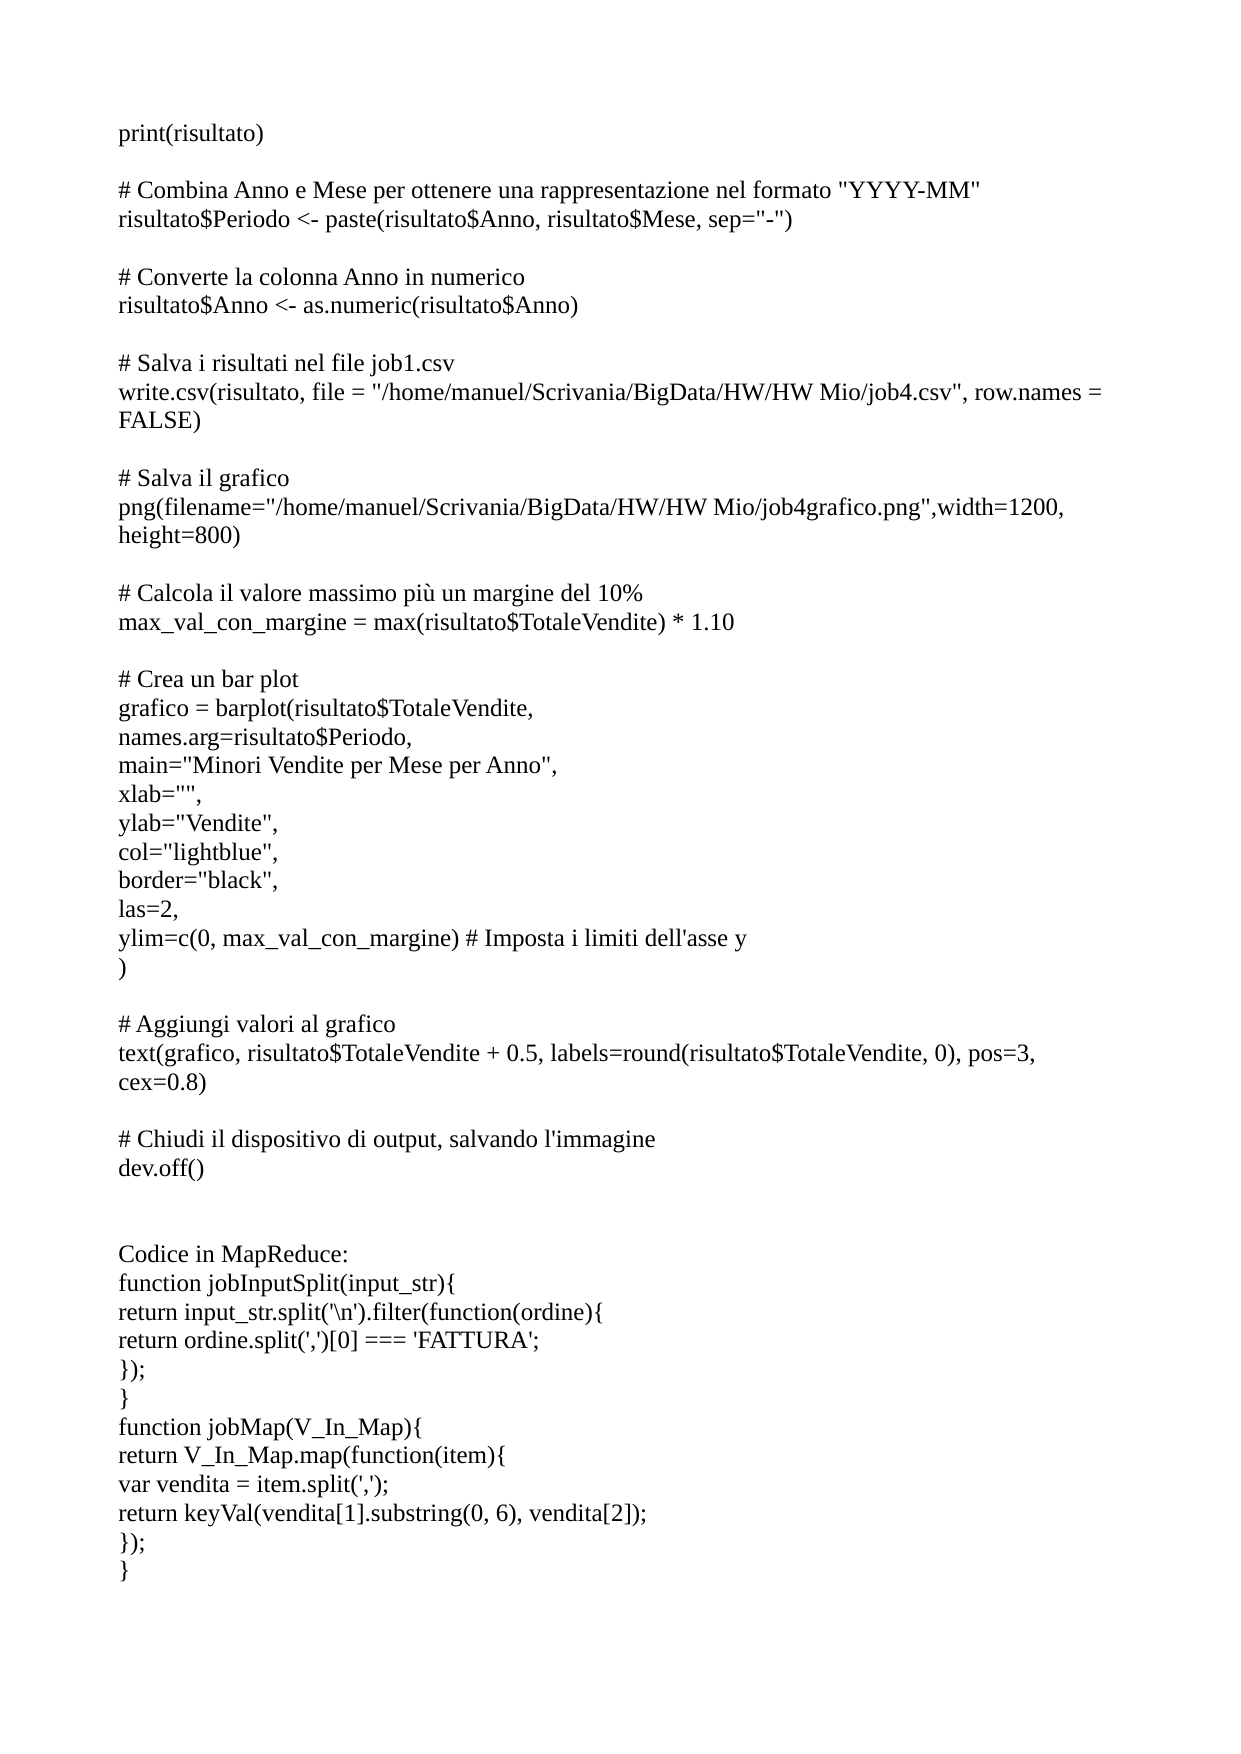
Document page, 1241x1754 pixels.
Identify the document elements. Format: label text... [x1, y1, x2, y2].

text xlab="", [118, 779, 1122, 808]
text risultato$Anno <- as.numeric(risultato$Anno) [118, 291, 1122, 319]
text png(filename="/home/manuel/Scrivania/BigData/HW/HW Mio/job4grafico.png",width=1200, height=800) [118, 492, 1122, 549]
text las=2, [118, 894, 1122, 923]
text # Converte la colonna Anno in numerico [118, 262, 1122, 291]
text function jobMap(V_In_Map){ [118, 1412, 1122, 1441]
text border="black", [118, 866, 1122, 894]
text risultato$Periodo <- paste(risultato$Anno, risultato$Mese, sep="-") [118, 204, 1122, 233]
text ) [118, 952, 1122, 981]
text # Salva i risultati nel file job1.csv [118, 348, 1122, 377]
text # Calcola il valore massimo più un margine del 10% [118, 578, 1122, 607]
text # Salva il grafico [118, 463, 1122, 492]
text text(grafico, risultato$TotaleVendite + 0.5, labels=round(risultato$TotaleVendite, 0), pos=3, cex=0.8) [118, 1038, 1122, 1096]
text return V_In_Map.map(function(item){ var vendita = item.split(','); return keyVal(vendita[1].substring(0, 6), vendita[2]); }); [118, 1441, 1122, 1556]
text col="lightblue", [118, 837, 1122, 866]
text # Crea un bar plot [118, 664, 1122, 693]
text ylab="Vendite", [118, 808, 1122, 837]
text function jobInputSplit(input_str){ return input_str.split('\n').filter(function(ordine){ return ordine.split(',')[0] === 'FATTURA'; }); } [118, 1268, 1122, 1412]
text ylim=c(0, max_val_con_margine) # Imposta i limiti dell'asse y [118, 923, 1122, 952]
text } [118, 1556, 1122, 1584]
text Codice in MapReduce: [118, 1239, 1122, 1268]
text grafico = barplot(risultato$TotaleVendite, [118, 693, 1122, 722]
text max_val_con_margine = max(risultato$TotaleVendite) * 1.10 [118, 607, 1122, 636]
text main="Minori Vendite per Mese per Anno", [118, 751, 1122, 779]
text names.arg=risultato$Periodo, [118, 722, 1122, 751]
text write.csv(risultato, file = "/home/manuel/Scrivania/BigData/HW/HW Mio/job4.csv", row.names = FALSE) [118, 377, 1122, 434]
text # Chiudi il dispositivo di output, salvando l'immagine [118, 1124, 1122, 1153]
text # Combina Anno e Mese per ottenere una rappresentazione nel formato "YYYY-MM" [118, 176, 1122, 204]
text print(risultato) [118, 118, 1122, 147]
text dev.off() [118, 1153, 1122, 1182]
text # Aggiungi valori al grafico [118, 1009, 1122, 1038]
